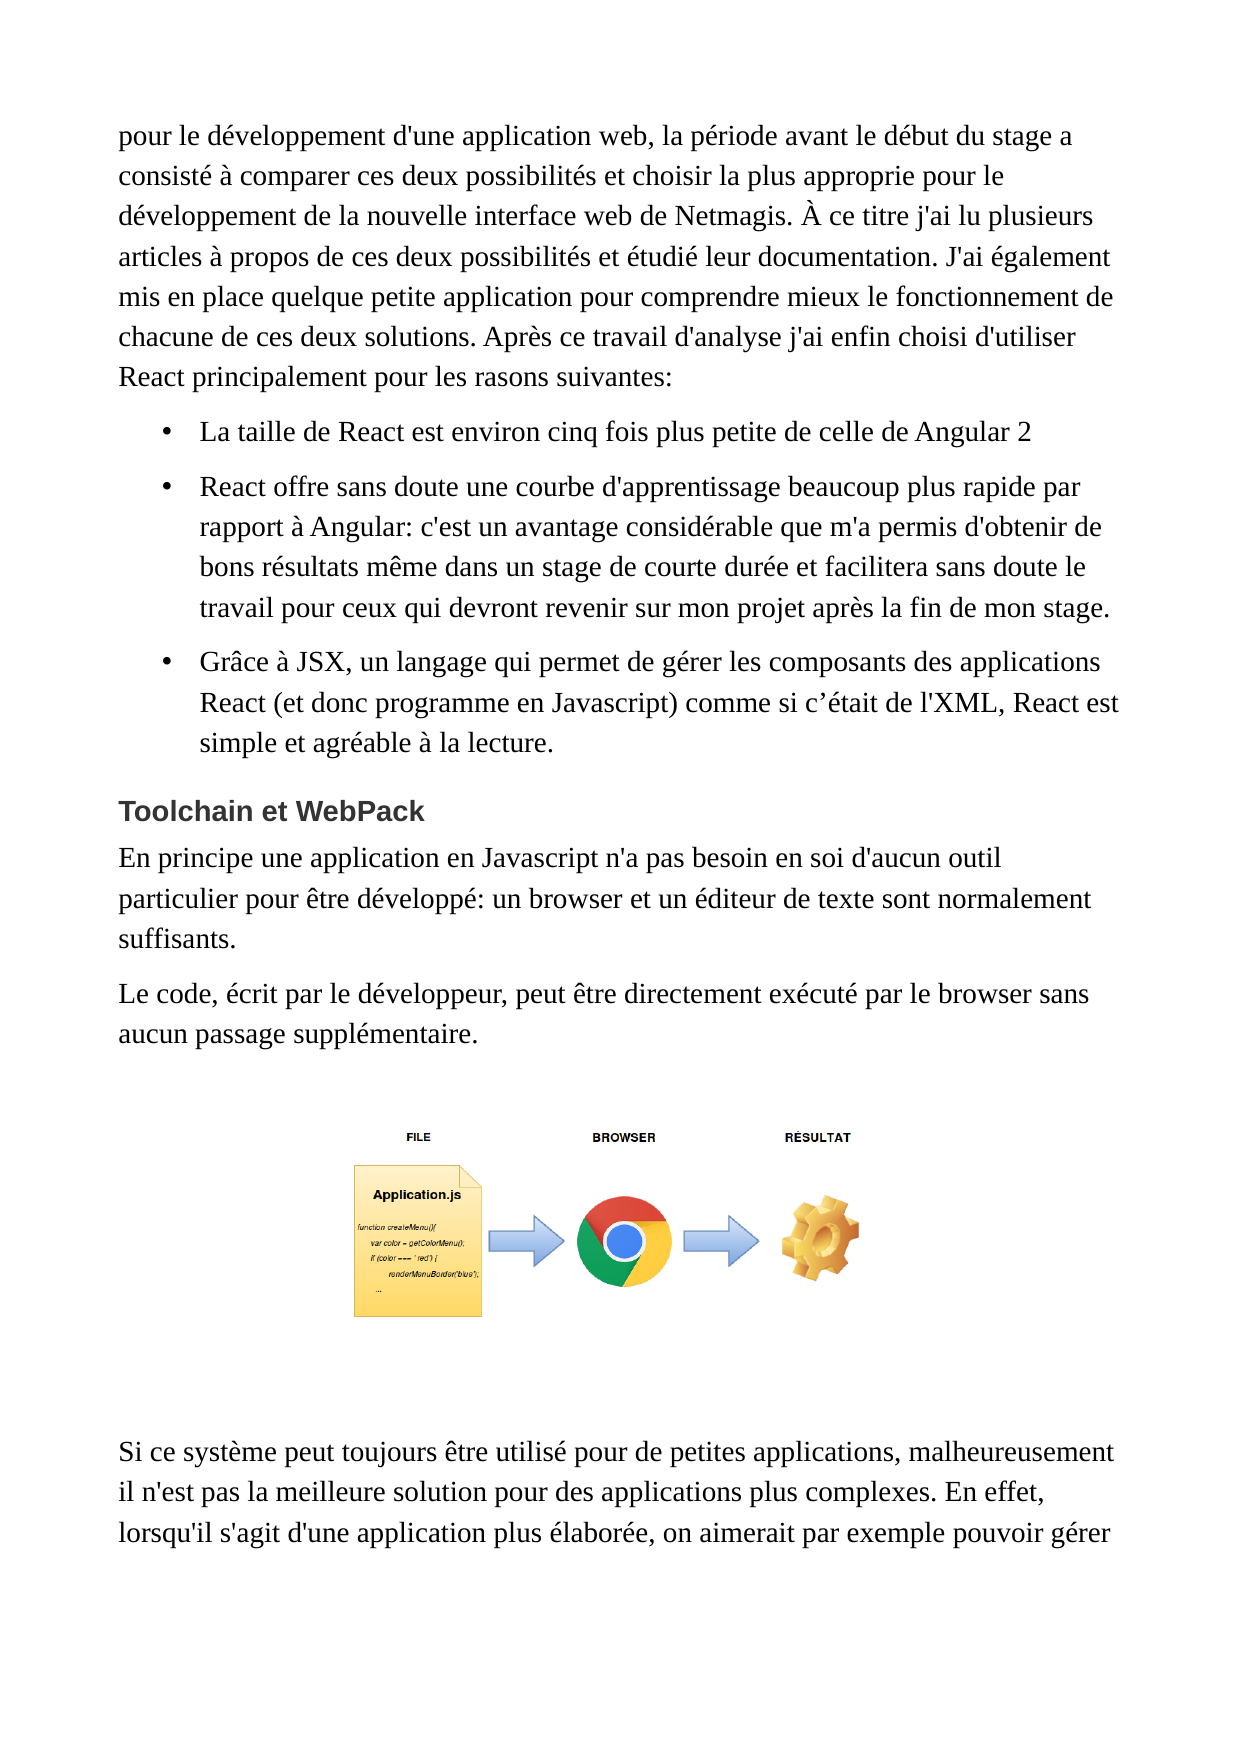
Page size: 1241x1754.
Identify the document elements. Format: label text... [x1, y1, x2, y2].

text Le code, écrit par le développeur, peut être directement exécuté par le browser sans aucun passage supplémentaire. [118, 976, 1122, 1049]
text Si ce système peut toujours être utilisé pour de petites applications, malheureusement il n'est pas la meilleure solution pour des applications plus complexes. En effet, lorsqu'il s'agit d'une application plus élaborée, on aimerait par exemple pouvoir gérer [118, 1434, 1122, 1548]
text pour le développement d'une application web, la période avant le début du stage a consisté à comparer ces deux possibilités et choisir la plus approprie pour le développement de la nouvelle interface web de Netmagis. À ce titre j'ai lu plusieurs articles à propos de ces deux possibilités et étudié leur documentation. J'ai également mis en place quelque petite application pour comprendre mieux le fonctionnement de chacune de ces deux solutions. Après ce travail d'analyse j'ai enfin choisi d'utiliser React principalement pour les rasons suivantes: [118, 118, 1122, 393]
list React offre sans doute une courbe d'apprentissage beaucoup plus rapide par rapport à Angular: c'est un avantage considérable que m'a permis d'obtenir de bons résultats même dans un stage de courte durée et facilitera sans doute le travail pour ceux qui devront revenir sur mon projet après la fin de mon stage. [162, 469, 1122, 623]
text En principe une application en Javascript n'a pas besoin en soi d'aucun outil particulier pour être développé: un browser et un éditeur de texte sont normalement suffisants. [118, 841, 1122, 954]
list Grâce à JSX, un langage qui permet de gérer les composants des applications React (et donc programme en Javascript) comme si c’était de l'XML, React est simple et agréable à la lecture. [162, 644, 1122, 759]
subtitle Toolchain et WebPack [118, 794, 1122, 828]
list La taille de React est environ cinq fois plus petite de celle de Angular 2 [162, 414, 1122, 448]
